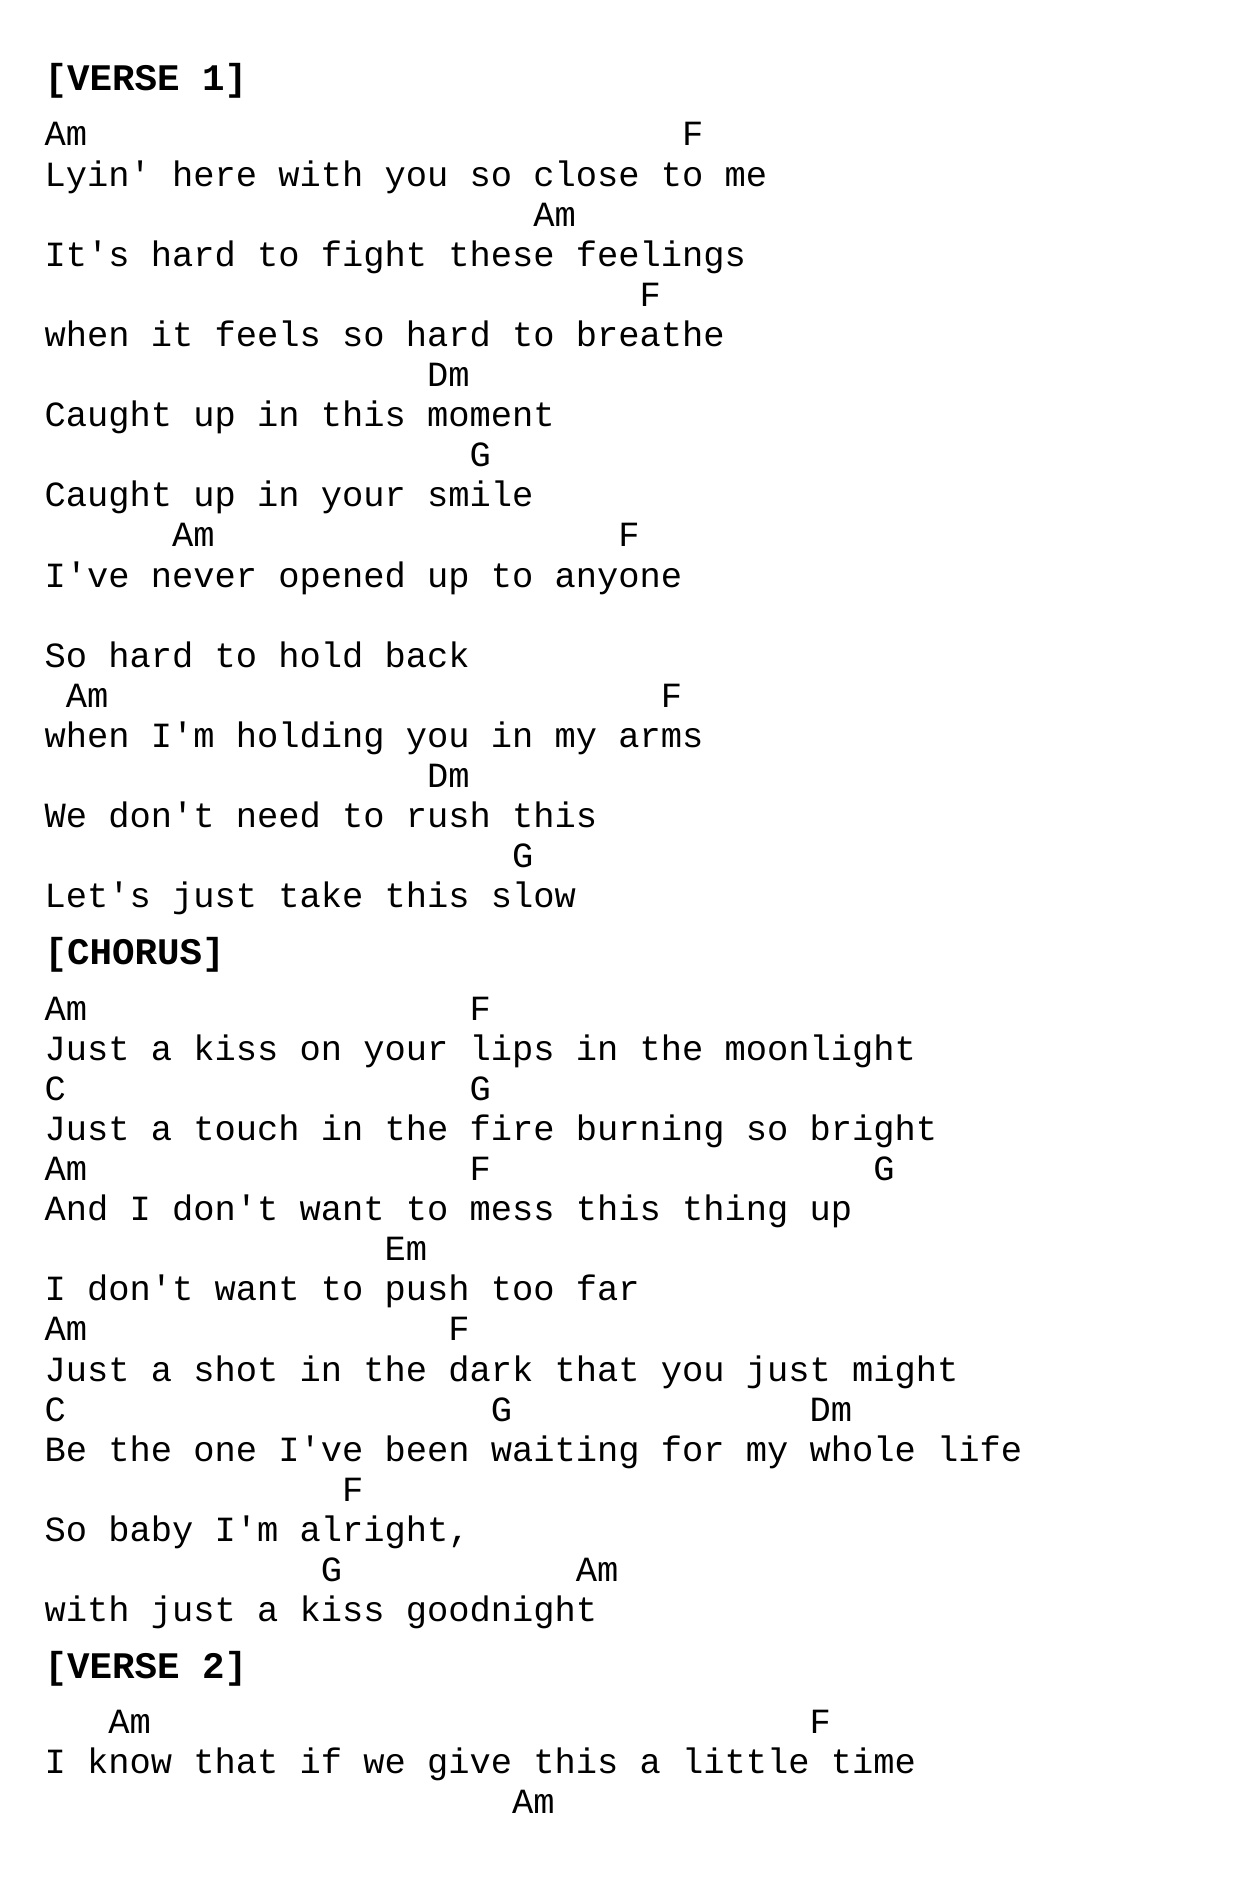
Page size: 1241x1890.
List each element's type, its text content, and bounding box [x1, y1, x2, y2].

text Am F [44, 1311, 1063, 1351]
text C G Dm [44, 1392, 1063, 1432]
text Caught up in your smile [44, 477, 1063, 517]
text And I don't want to mess this thing up [44, 1191, 1063, 1231]
text Am [44, 197, 1063, 237]
text I know that if we give this a little time [44, 1744, 1063, 1784]
subtitle [VERSE 2] [44, 1647, 1063, 1689]
text We don't need to rush this [44, 798, 1063, 838]
text C G [44, 1071, 1063, 1111]
text Am F [44, 116, 1063, 156]
text Am [44, 1784, 1063, 1824]
subtitle [VERSE 1] [44, 59, 1063, 102]
text So baby I'm alright, [44, 1512, 1063, 1552]
text Let's just take this slow [44, 878, 1063, 918]
text F [44, 277, 1063, 317]
text So hard to hold back [44, 638, 1063, 678]
text Am F [44, 991, 1063, 1031]
text Dm [44, 357, 1063, 397]
text Lyin' here with you so close to me [44, 156, 1063, 197]
text when it feels so hard to breathe [44, 317, 1063, 357]
text G [44, 838, 1063, 878]
text Em [44, 1231, 1063, 1271]
text when I'm holding you in my arms [44, 718, 1063, 758]
text with just a kiss goodnight [44, 1592, 1063, 1632]
text Am F [44, 1704, 1063, 1744]
text I don't want to push too far [44, 1271, 1063, 1311]
text It's hard to fight these feelings [44, 237, 1063, 277]
text I've never opened up to anyone [44, 557, 1063, 598]
text F [44, 1472, 1063, 1512]
text Am F [44, 678, 1063, 718]
text Just a touch in the fire burning so bright [44, 1111, 1063, 1151]
text Am F G [44, 1151, 1063, 1191]
text Just a shot in the dark that you just might [44, 1351, 1063, 1392]
text G [44, 437, 1063, 477]
text G Am [44, 1552, 1063, 1592]
text Be the one I've been waiting for my whole life [44, 1432, 1063, 1472]
text Caught up in this moment [44, 397, 1063, 437]
text Am F [44, 517, 1063, 557]
subtitle [CHORUS] [44, 933, 1063, 976]
text Dm [44, 758, 1063, 798]
text Just a kiss on your lips in the moonlight [44, 1031, 1063, 1071]
